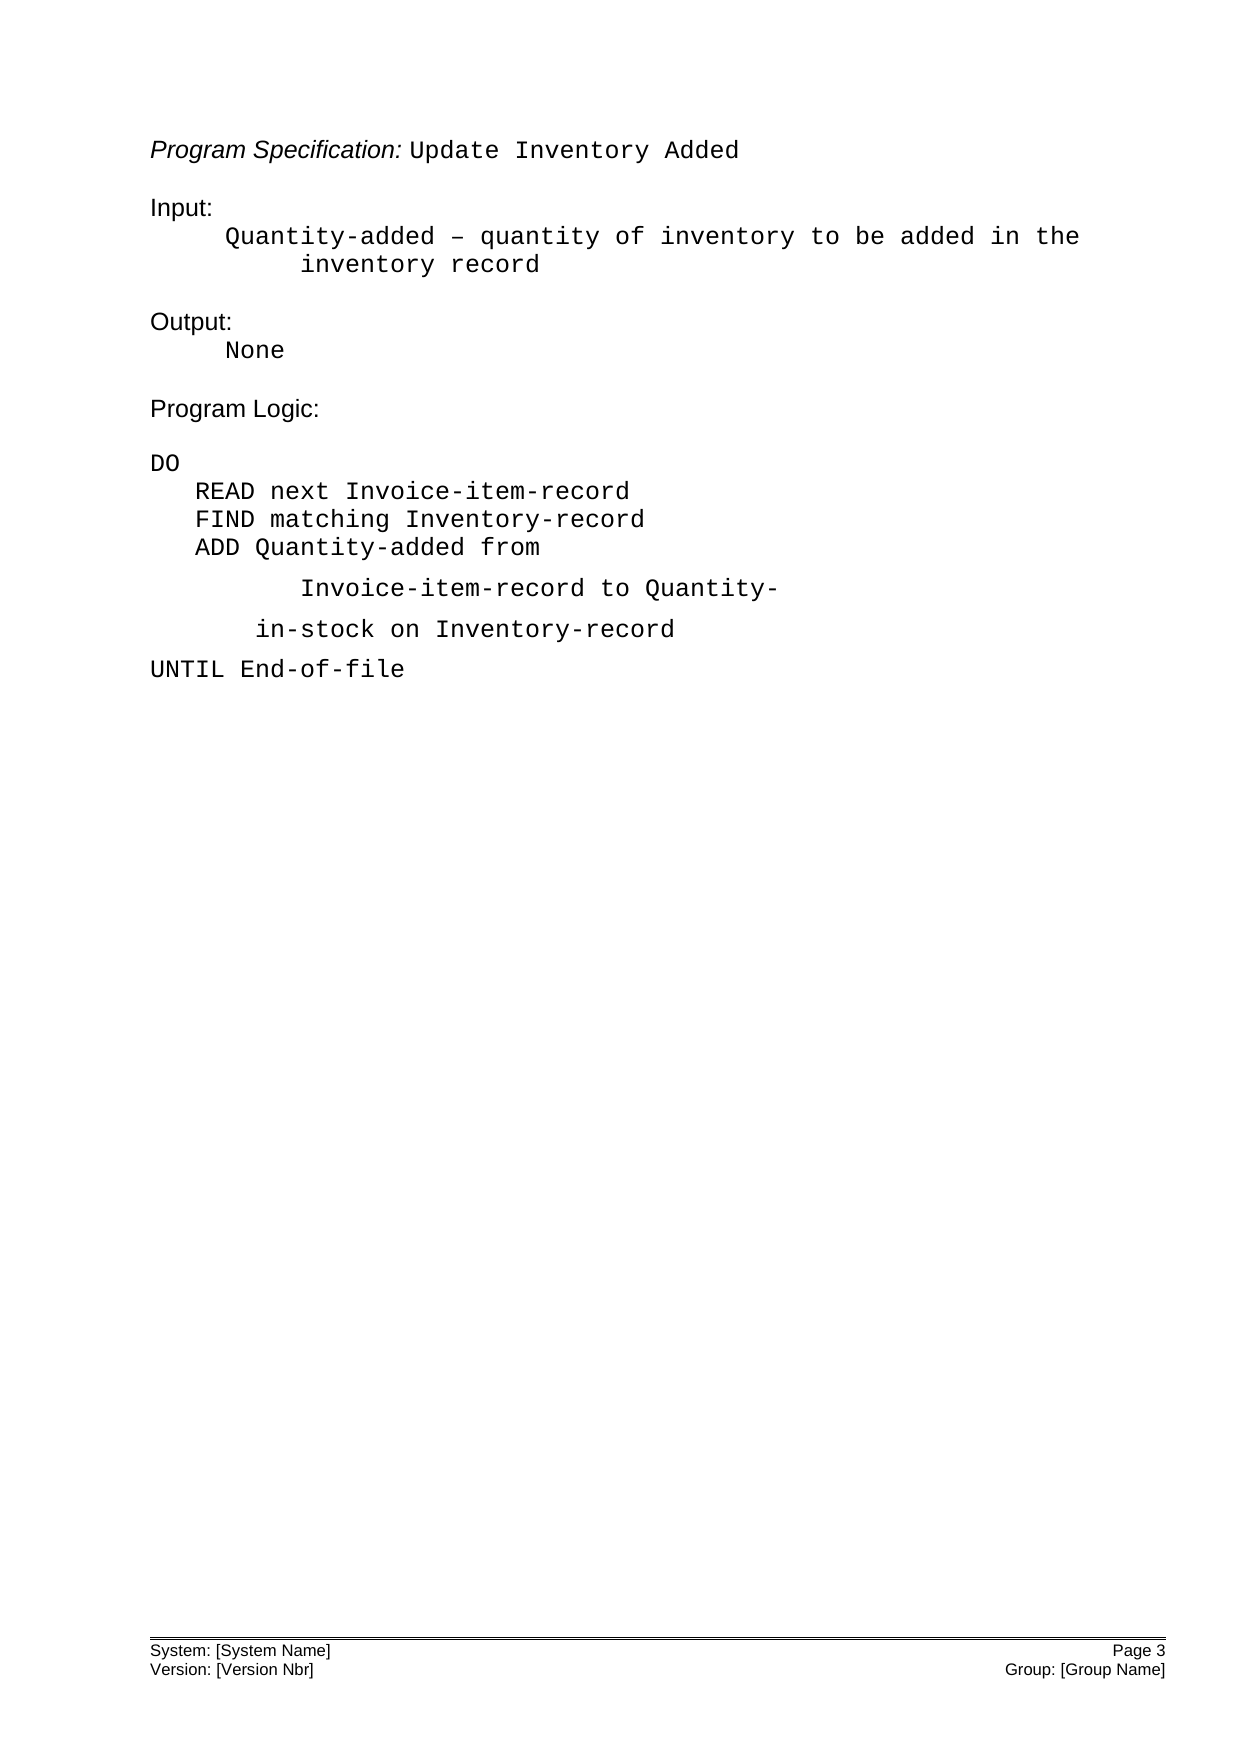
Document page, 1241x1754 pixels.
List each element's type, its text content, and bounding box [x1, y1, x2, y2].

text UNTIL End-of-file [150, 657, 1166, 685]
text in-stock on Inventory-record [150, 616, 1166, 645]
text DO READ next Invoice-item-record FIND matching Inventory-record ADD Quantity-added from [150, 450, 1166, 563]
text Quantity-added – quantity of inventory to be added in the [150, 222, 1166, 252]
text Input: [150, 193, 1166, 222]
text Invoice-item-record to Quantity- [150, 576, 1166, 604]
text None [150, 336, 1166, 366]
text Output: [150, 308, 1166, 336]
text Program Specification: Update Inventory Added [150, 136, 1166, 166]
text Program Logic: [150, 394, 1166, 422]
text inventory record [150, 252, 1166, 280]
